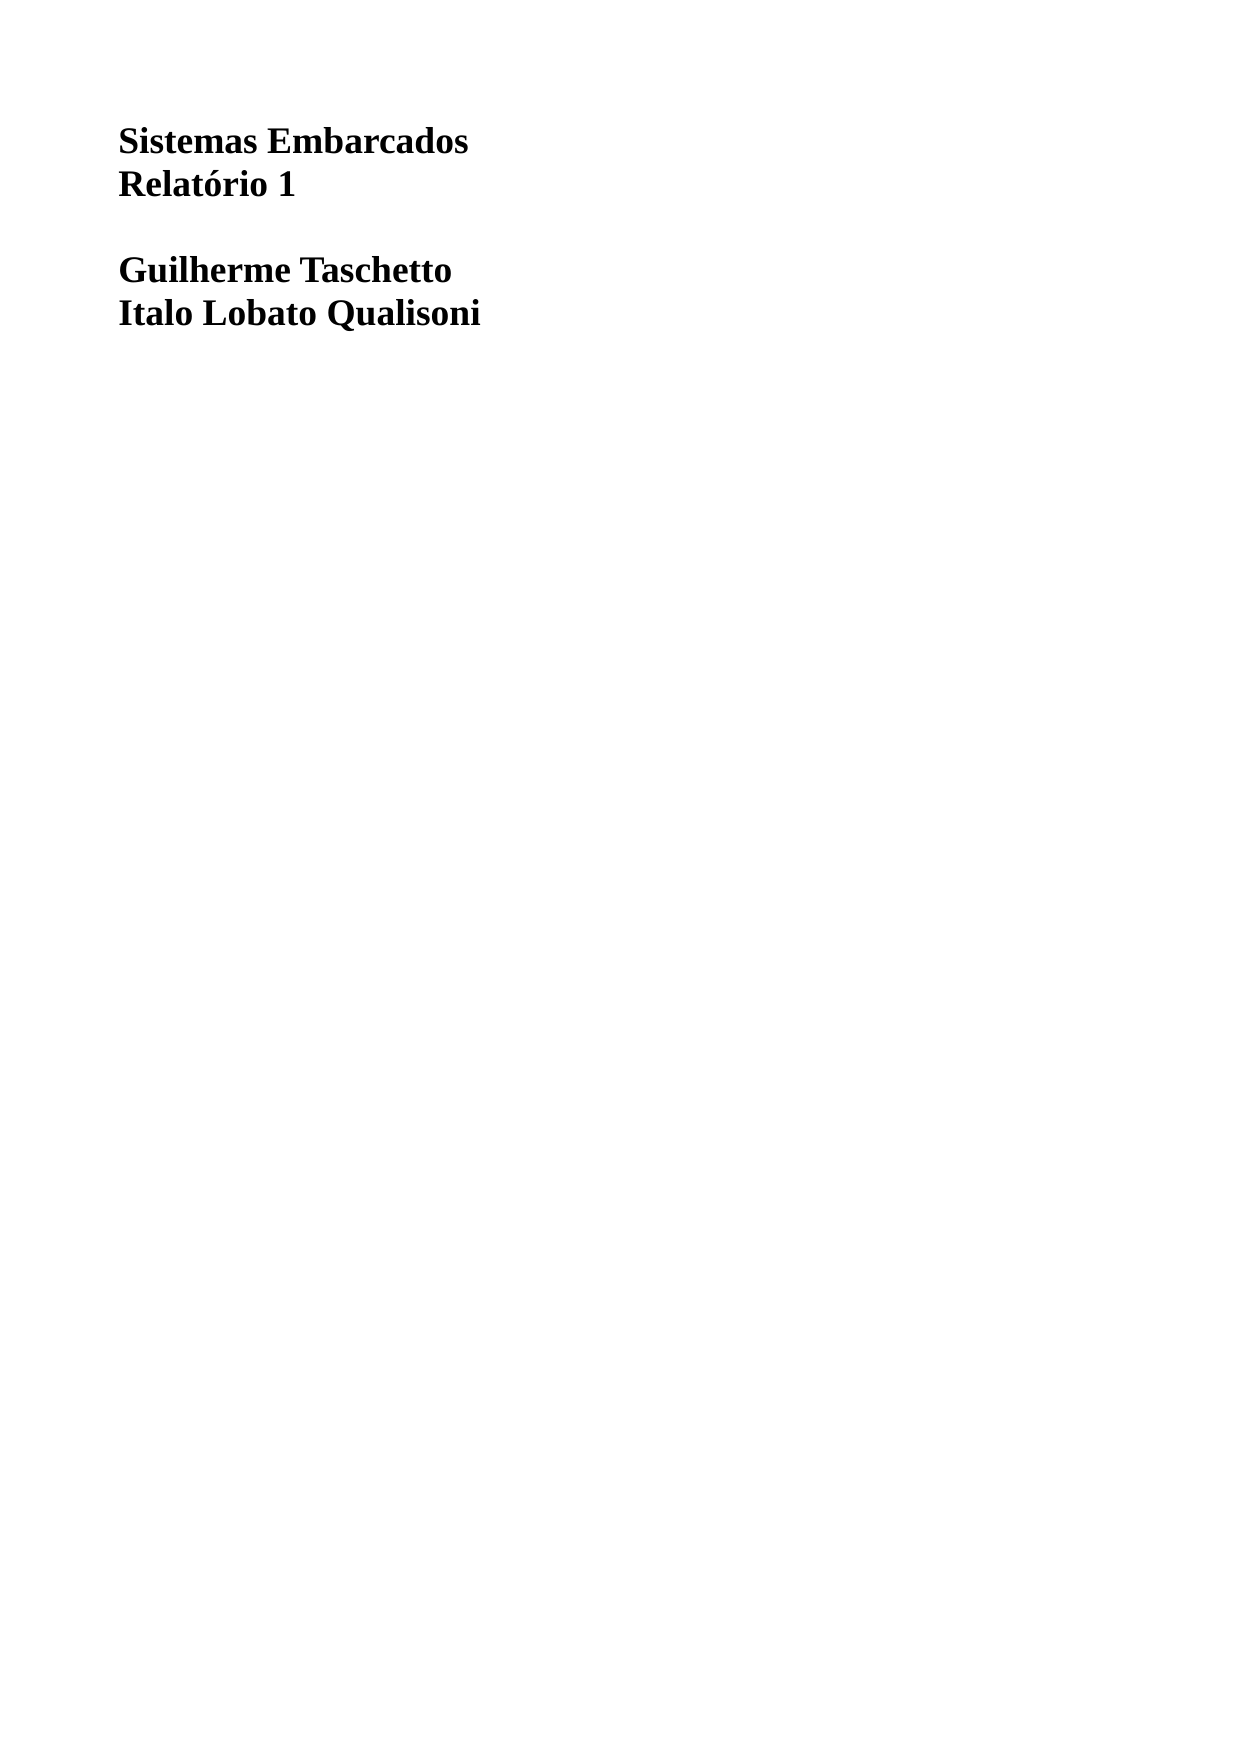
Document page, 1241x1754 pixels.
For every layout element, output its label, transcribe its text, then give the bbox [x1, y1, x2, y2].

text Italo Lobato Qualisoni [118, 291, 1122, 334]
text Sistemas Embarcados [118, 118, 1122, 161]
text Guilherme Taschetto [118, 247, 1122, 291]
text Relatório 1 [118, 161, 1122, 204]
